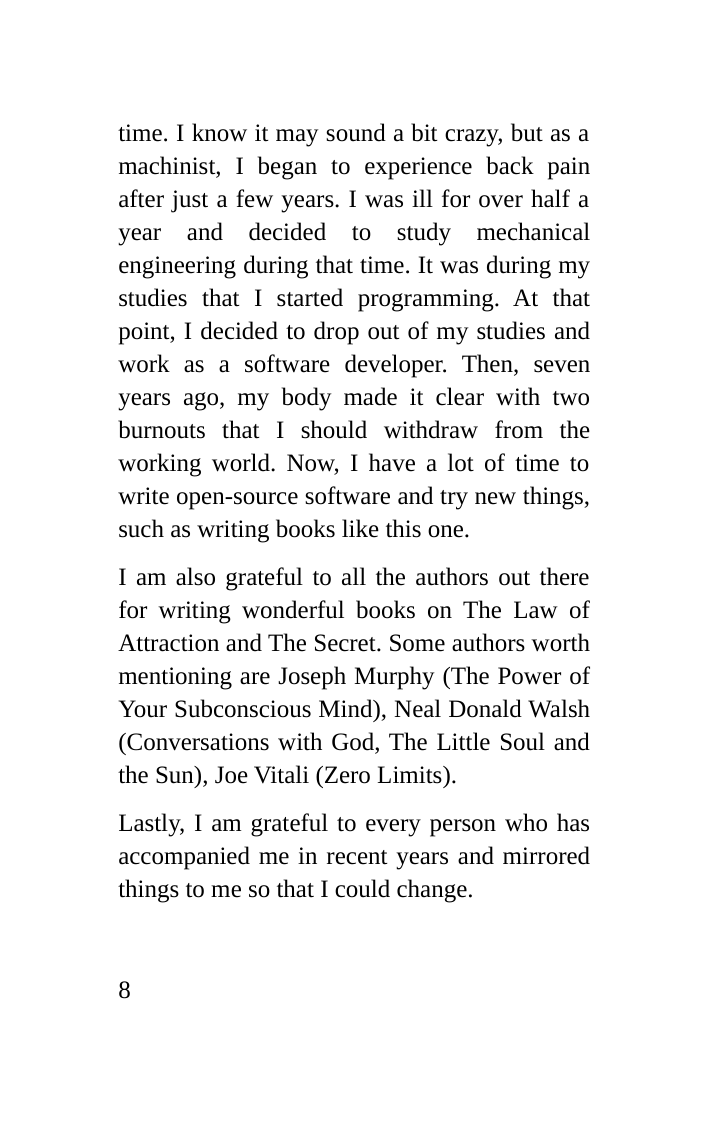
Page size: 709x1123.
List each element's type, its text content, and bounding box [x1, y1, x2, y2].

text I am also grateful to all the authors out there for writing wonderful books on The Law of Attraction and The Secret. Some authors worth mentioning are Joseph Murphy (The Power of Your Subconscious Mind), Neal Donald Walsh (Conversations with God, The Little Soul and the Sun), Joe Vitali (Zero Limits). [118, 562, 591, 789]
text Lastly, I am grateful to every person who has accompanied me in recent years and mirrored things to me so that I could change. [118, 808, 591, 902]
text time. I know it may sound a bit crazy, but as a machinist, I began to experience back pain after just a few years. I was ill for over half a year and decided to study mechanical engineering during that time. It was during my studies that I started programming. At that point, I decided to drop out of my studies and work as a software developer. Then, seven years ago, my body made it clear with two burnouts that I should withdraw from the working world. Now, I have a lot of time to write open-source software and try new things, such as writing books like this one. [118, 118, 591, 543]
